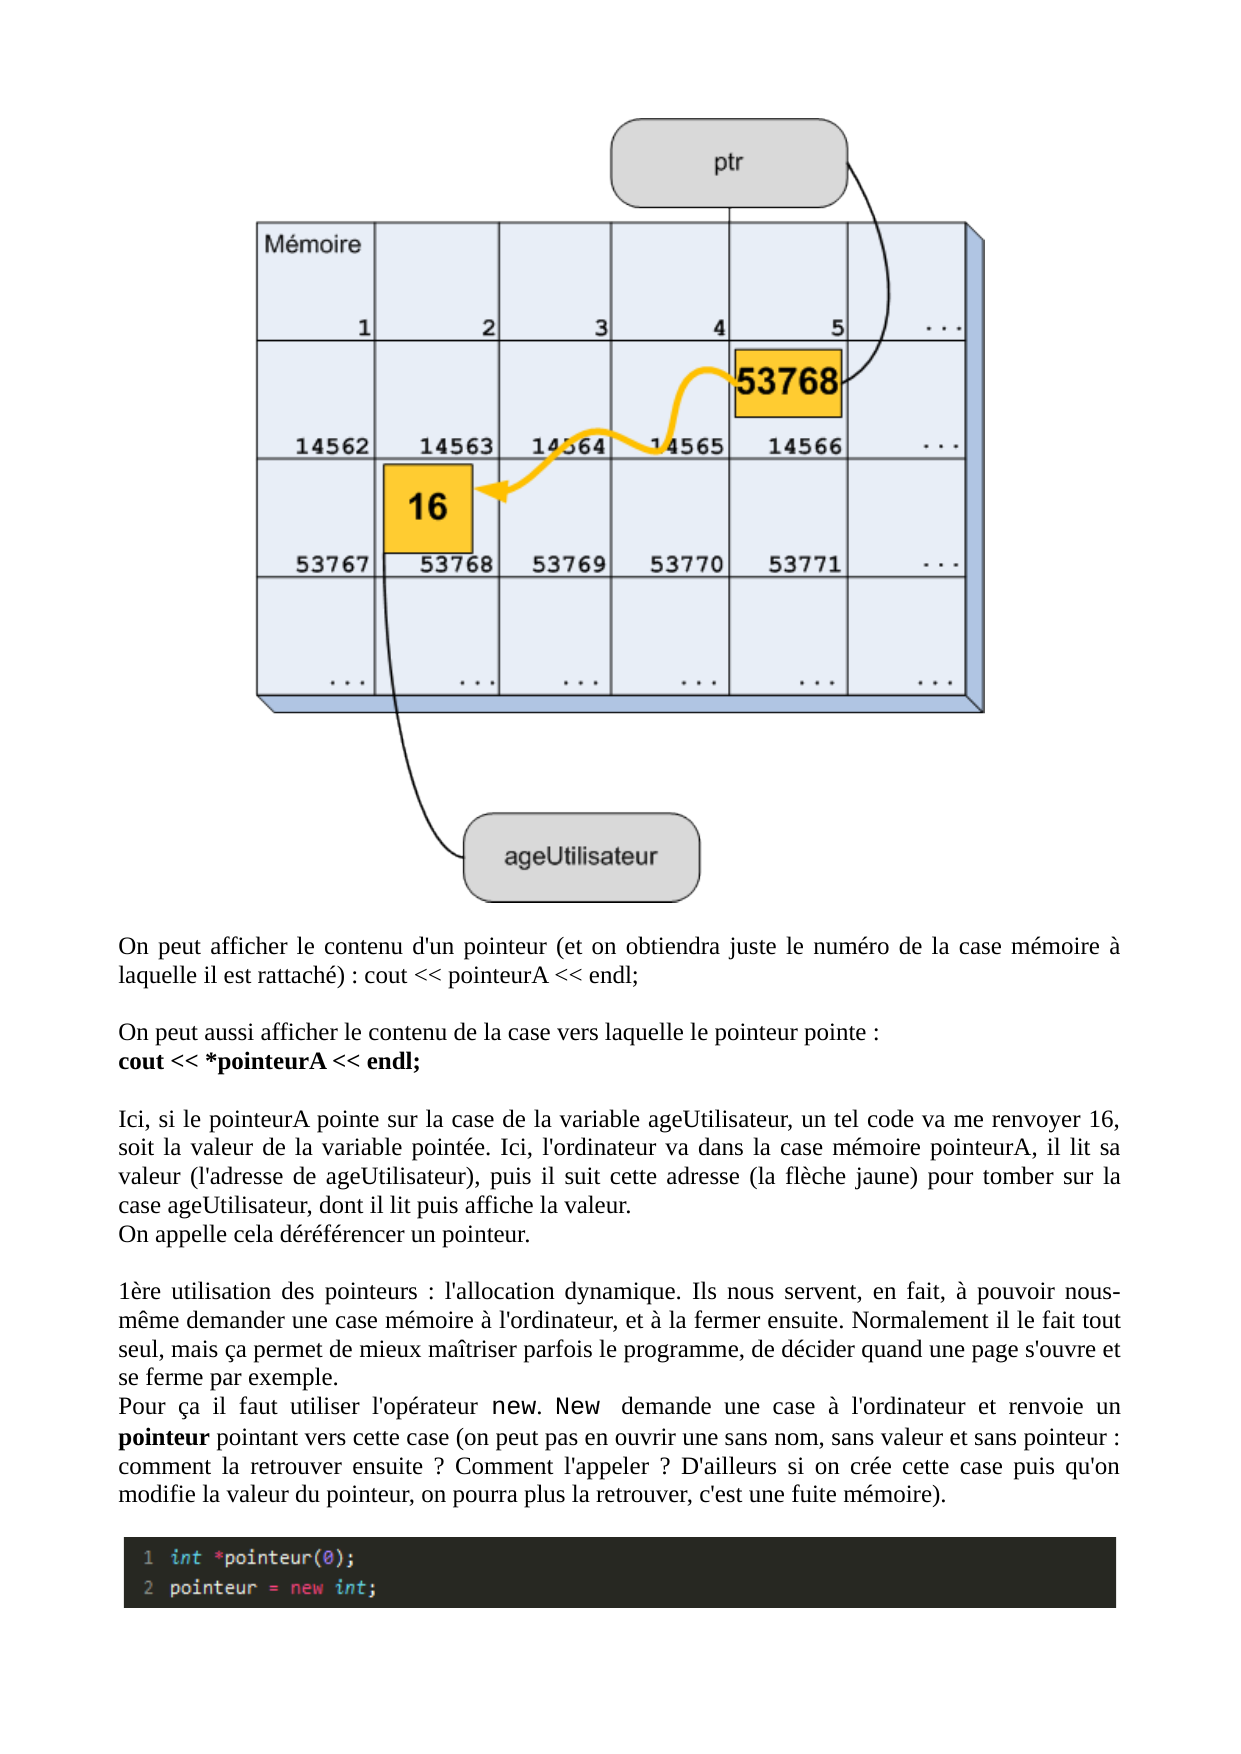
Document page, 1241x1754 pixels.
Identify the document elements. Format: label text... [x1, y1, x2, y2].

text On peut aussi afficher le contenu de la case vers laquelle le pointeur pointe : [118, 1017, 1122, 1046]
text cout << *pointeurA << endl; [118, 1046, 1122, 1075]
text On peut afficher le contenu d'un pointeur (et on obtiendra juste le numéro de la case mémoire à laquelle il est rattaché) : cout << pointeurA << endl; [118, 931, 1122, 989]
text 1ère utilisation des pointeurs : l'allocation dynamique. Ils nous servent, en fait, à pouvoir nous-même demander une case mémoire à l'ordinateur, et à la fermer ensuite. Normalement il le fait tout seul, mais ça permet de mieux maîtriser parfois le programme, de décider quand une page s'ouvre et se ferme par exemple. [118, 1276, 1122, 1391]
text On appelle cela déréférencer un pointeur. [118, 1219, 1122, 1247]
picture [255, 118, 985, 903]
text Pour ça il faut utiliser l'opérateur new. New demande une case à l'ordinateur et renvoie un pointeur pointant vers cette case (on peut pas en ouvrir une sans nom, sans valeur et sans pointeur : comment la retrouver ensuite ? Comment l'appeler ? D'ailleurs si on crée cette case puis qu'on modifie la valeur du pointeur, on pourra plus la retrouver, c'est une fuite mémoire). [118, 1391, 1122, 1508]
text Ici, si le pointeurA pointe sur la case de la variable ageUtilisateur, un tel code va me renvoyer 16, soit la valeur de la variable pointée. Ici, l'ordinateur va dans la case mémoire pointeurA, il lit sa valeur (l'adresse de ageUtilisateur), puis il suit cette adresse (la flèche jaune) pour tomber sur la case ageUtilisateur, dont il lit puis affiche la valeur. [118, 1104, 1122, 1219]
